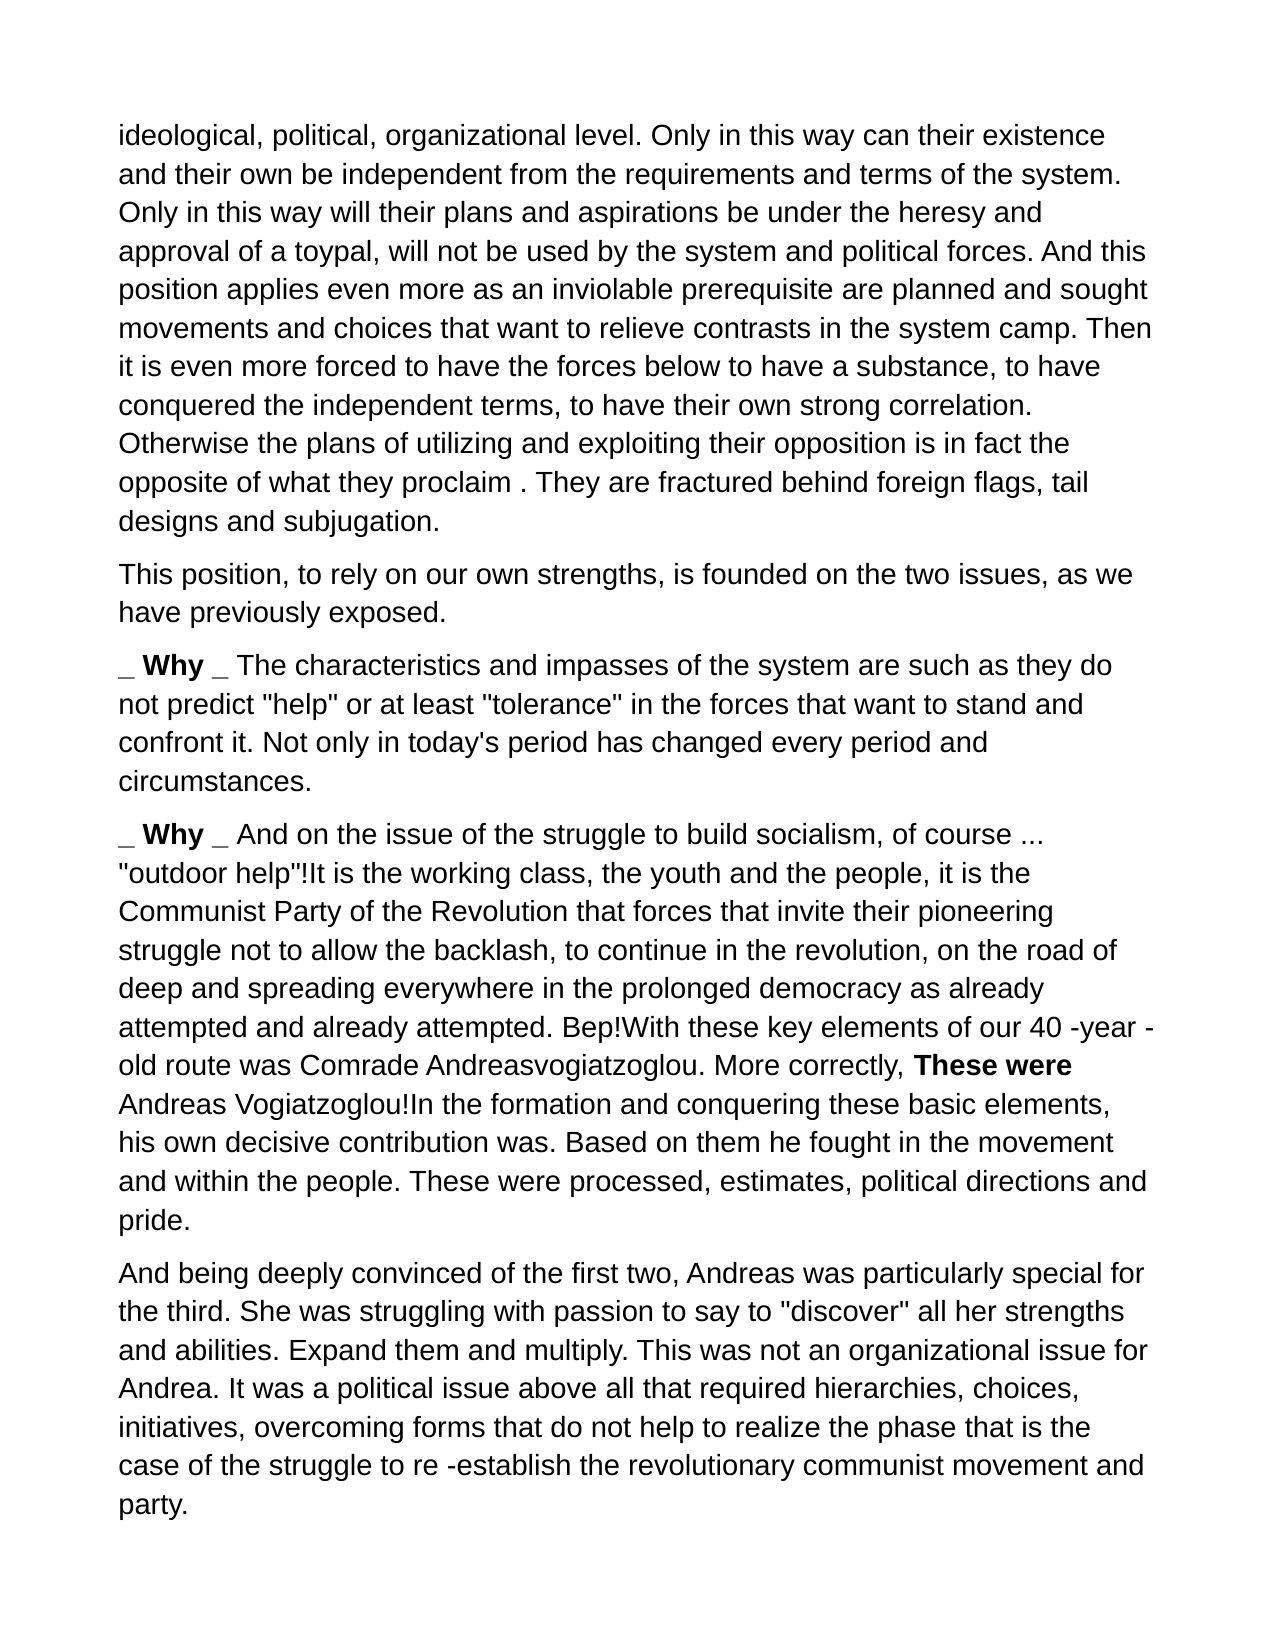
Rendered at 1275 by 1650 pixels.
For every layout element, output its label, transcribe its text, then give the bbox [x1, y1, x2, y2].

text And being deeply convinced of the first two, Andreas was particularly special for the third. She was struggling with passion to say to "discover" all her strengths and abilities. Expand them and multiply. This was not an organizational issue for Andrea. It was a political issue above all that required hierarchies, choices, initiatives, overcoming forms that do not help to realize the phase that is the case of the struggle to re -establish the revolutionary communist movement and party. [118, 1256, 1157, 1520]
text _ Why _ The characteristics and impasses of the system are such as they do not predict "help" or at least "tolerance" in the forces that want to stand and confront it. Not only in today's period has changed every period and circumstances. [118, 648, 1157, 797]
text This position, to rely on our own strengths, is founded on the two issues, as we have previously exposed. [118, 557, 1157, 629]
text _ Why _ And on the issue of the struggle to build socialism, of course ... "outdoor help"!It is the working class, the youth and the people, it is the Communist Party of the Revolution that forces that invite their pioneering struggle not to allow the backlash, to continue in the revolution, on the road of deep and spreading everywhere in the prolonged democracy as already attempted and already attempted. Bep!With these key elements of our 40 -year -old route was Comrade Andreasvogiatzoglou. More correctly, These were Andreas Vogiatzoglou!In the formation and conquering these basic elements, his own decisive contribution was. Based on them he fought in the movement and within the people. These were processed, estimates, political directions and pride. [118, 817, 1157, 1236]
text ideological, political, organizational level. Only in this way can their existence and their own be independent from the requirements and terms of the system. Only in this way will their plans and aspirations be under the heresy and approval of a toypal, will not be used by the system and political forces. And this position applies even more as an inviolable prerequisite are planned and sought movements and choices that want to relieve contrasts in the system camp. Then it is even more forced to have the forces below to have a substance, to have conquered the independent terms, to have their own strong correlation. Otherwise the plans of utilizing and exploiting their opposition is in fact the opposite of what they proclaim . They are fractured behind foreign flags, tail designs and subjugation. [118, 118, 1157, 537]
